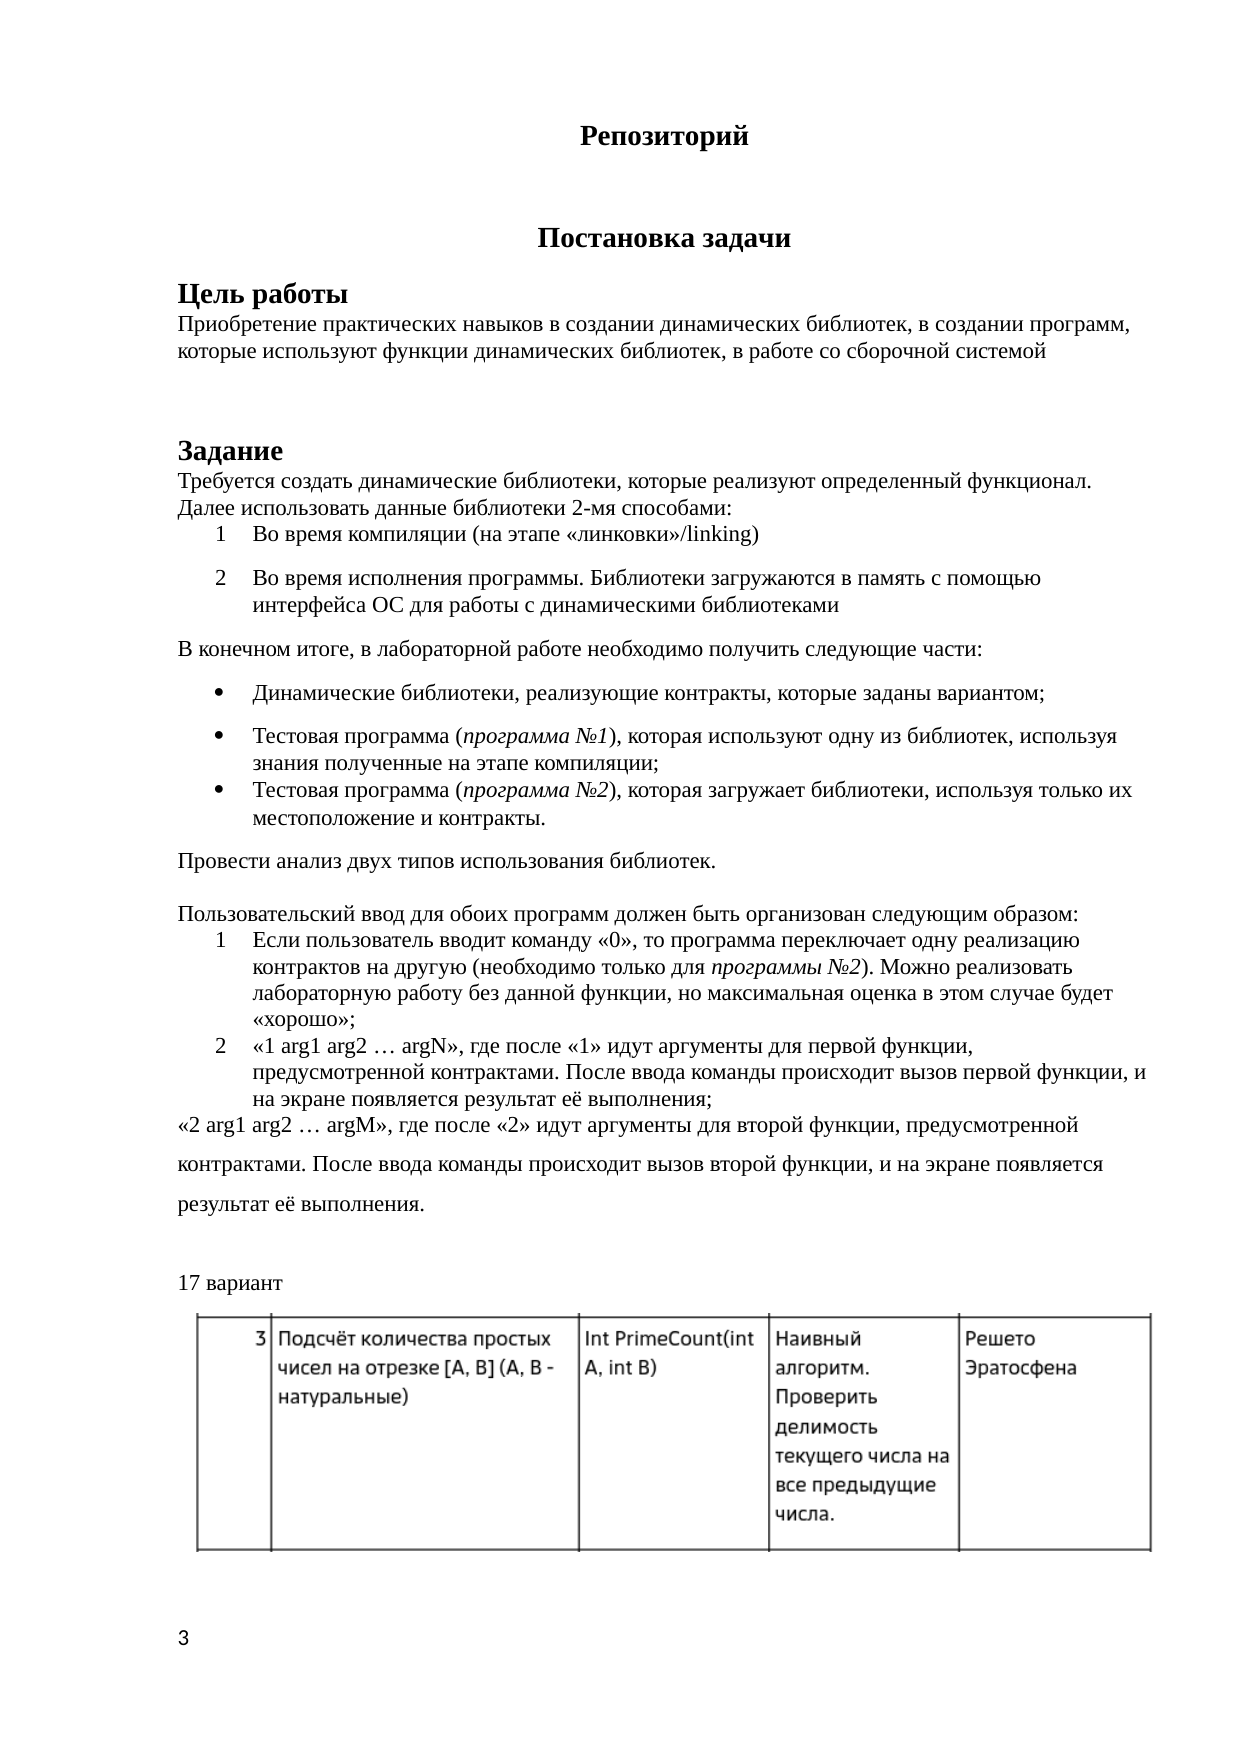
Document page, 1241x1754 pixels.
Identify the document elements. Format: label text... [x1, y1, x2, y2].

text «2 arg1 arg2 … argM», где после «2» идут аргументы для второй функции, предусмотренной контрактами. После ввода команды происходит вызов второй функции, и на экране появляется результат её выполнения. 17 вариант [177, 1111, 1152, 1295]
list Динамические библиотеки, реализующие контракты, которые заданы вариантом; [215, 679, 1152, 705]
list Если пользователь вводит команду «0», то программа переключает одну реализацию контрактов на другую (необходимо только для программы №2). Можно реализовать лабораторную работу без данной функции, но максимальная оценка в этом случае будет «хорошо»; [215, 926, 1152, 1032]
list Во время исполнения программы. Библиотеки загружаются в память с помощью интерфейса ОС для работы с динамическими библиотеками [215, 564, 1152, 617]
text Репозиторий [177, 118, 1152, 152]
list Во время компиляции (на этапе «линковки»/linking) [215, 520, 1152, 547]
subtitle Задание [177, 433, 1152, 467]
subtitle Цель работы [177, 276, 1152, 309]
list Тестовая программа (программа №1), которая используют одну из библиотек, используя знания полученные на этапе компиляции; [215, 722, 1152, 776]
text Провести анализ двух типов использования библиотек. [177, 847, 1152, 874]
text Требуется создать динамические библиотеки, которые реализуют определенный функционал. Далее использовать данные библиотеки 2-мя способами: [177, 468, 1152, 520]
text Пользовательский ввод для обоих программ должен быть организован следующим образом: [177, 900, 1152, 926]
text Постановка задачи [177, 220, 1152, 254]
text В конечном итоге, в лабораторной работе необходимо получить следующие части: [177, 635, 1152, 661]
text Приобретение практических навыков в создании динамических библиотек, в создании программ, которые используют функции динамических библиотек, в работе со сборочной системой [177, 310, 1152, 364]
picture [188, 1313, 1163, 1552]
list «1 arg1 arg2 … argN», где после «1» идут аргументы для первой функции, предусмотренной контрактами. После ввода команды происходит вызов первой функции, и на экране появляется результат её выполнения; [215, 1032, 1152, 1111]
list Тестовая программа (программа №2), которая загружает библиотеки, используя только их местоположение и контракты. [215, 777, 1152, 830]
